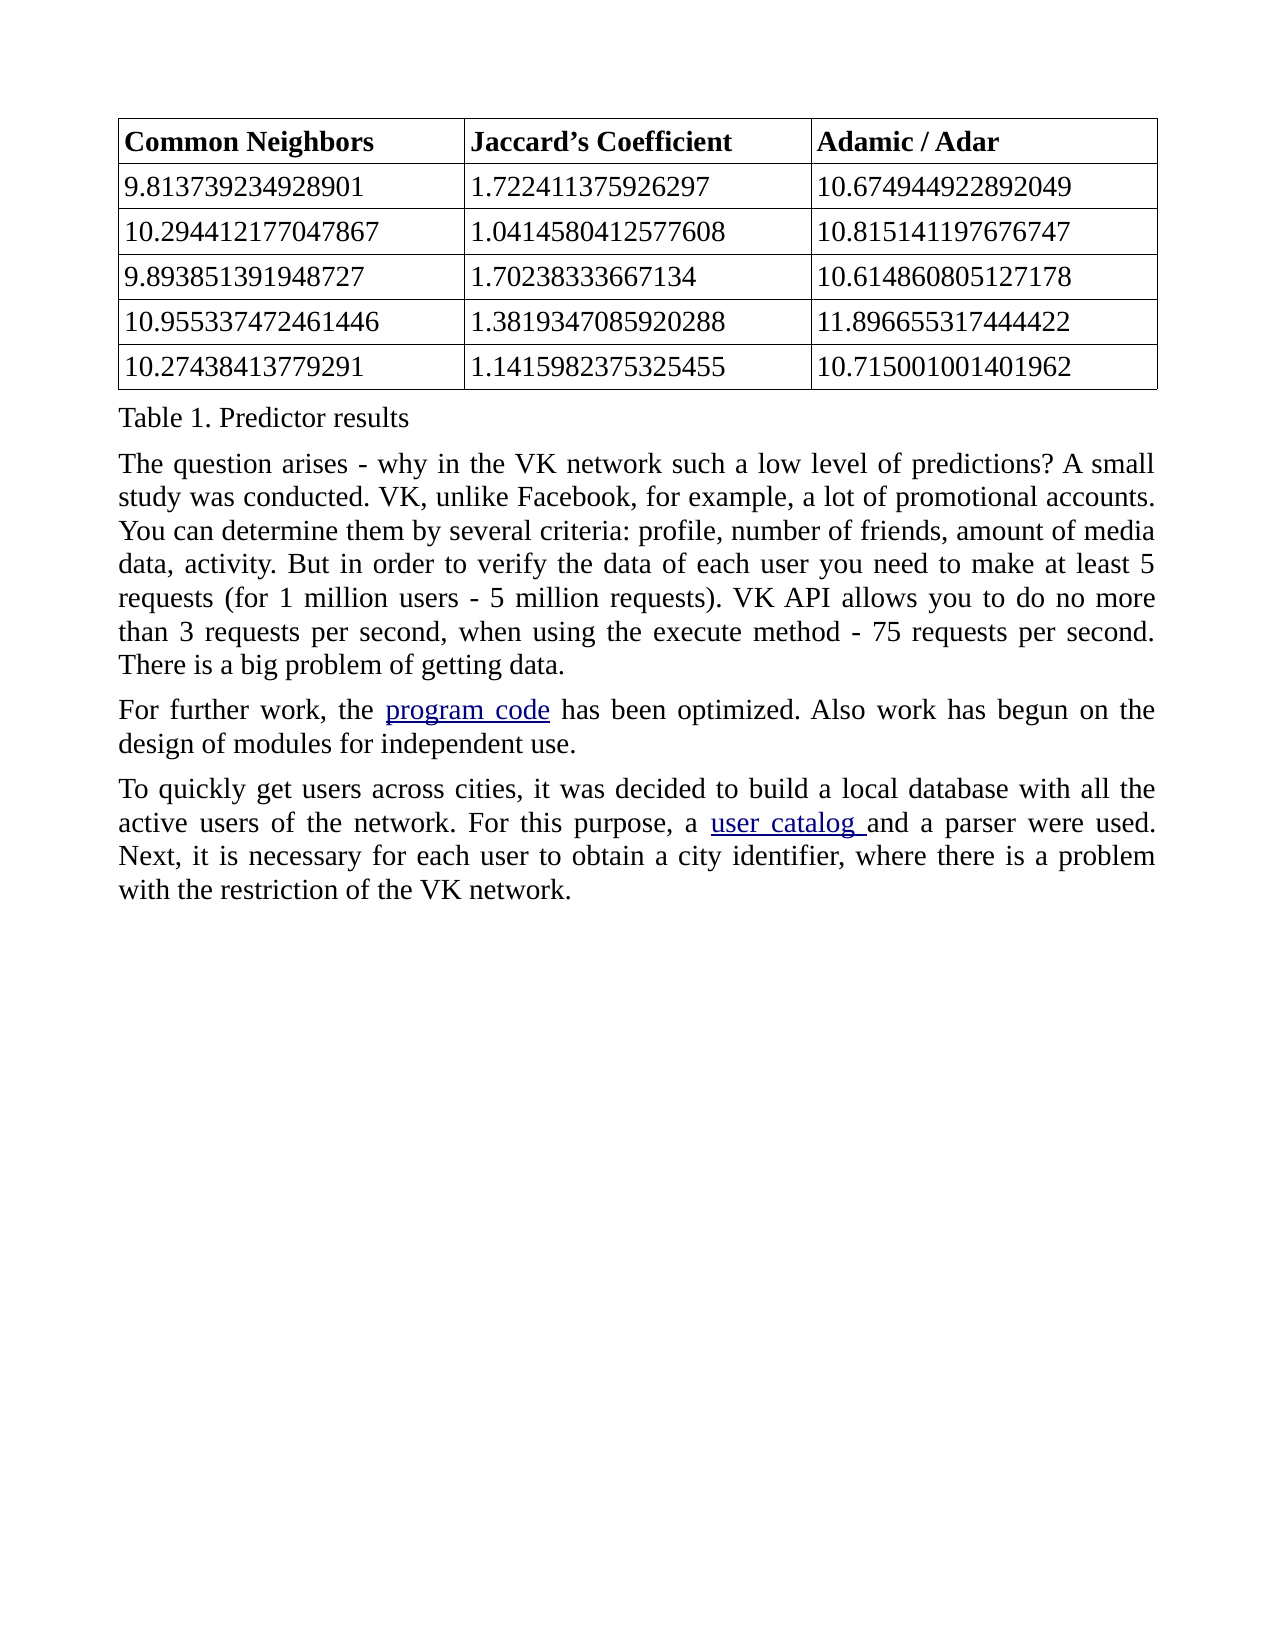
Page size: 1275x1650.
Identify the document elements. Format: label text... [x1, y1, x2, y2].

table_cell 1.1415982375325455 [465, 345, 811, 389]
table_cell 10.955337472461446 [119, 300, 464, 344]
table_cell 9.813739234928901 [119, 164, 464, 208]
table_cell 1.70238333667134 [465, 255, 811, 298]
table_cell 10.715001001401962 [812, 345, 1157, 389]
table_header Adamic / Adar [812, 119, 1157, 163]
table_cell 11.896655317444422 [812, 300, 1157, 344]
text Table 1. Predictor results [118, 401, 1157, 434]
table_cell 1.3819347085920288 [465, 300, 811, 344]
table_cell 10.27438413779291 [119, 345, 464, 389]
table_cell 10.614860805127178 [812, 255, 1157, 298]
table_cell 10.674944922892049 [812, 164, 1157, 208]
table_header Common Neighbors [119, 119, 464, 163]
table_cell 1.0414580412577608 [465, 209, 811, 253]
table_cell 1.722411375926297 [465, 164, 811, 208]
table_cell 10.294412177047867 [119, 209, 464, 253]
table_header Jaccard’s Coefficient [465, 119, 811, 163]
table_cell 9.893851391948727 [119, 255, 464, 298]
text The question arises - why in the VK network such a low level of predictions? A small study was conducted. VK, unlike Facebook, for example, a lot of promotional accounts. You can determine them by several criteria: profile, number of friends, amount of media data, activity. But in order to verify the data of each user you need to make at least 5 requests (for 1 million users - 5 million requests). VK API allows you to do no more than 3 requests per second, when using the execute method - 75 requests per second. There is a big problem of getting data. [118, 446, 1157, 681]
table_cell 10.815141197676747 [812, 209, 1157, 253]
text To quickly get users across cities, it was decided to build a local database with all the active users of the network. For this purpose, a user catalog and a parser were used. Next, it is necessary for each user to obtain a city identifier, where there is a problem with the restriction of the VK network. [118, 771, 1157, 906]
text For further work, the program code has been optimized. Also work has begun on the design of modules for independent use. [118, 692, 1157, 759]
